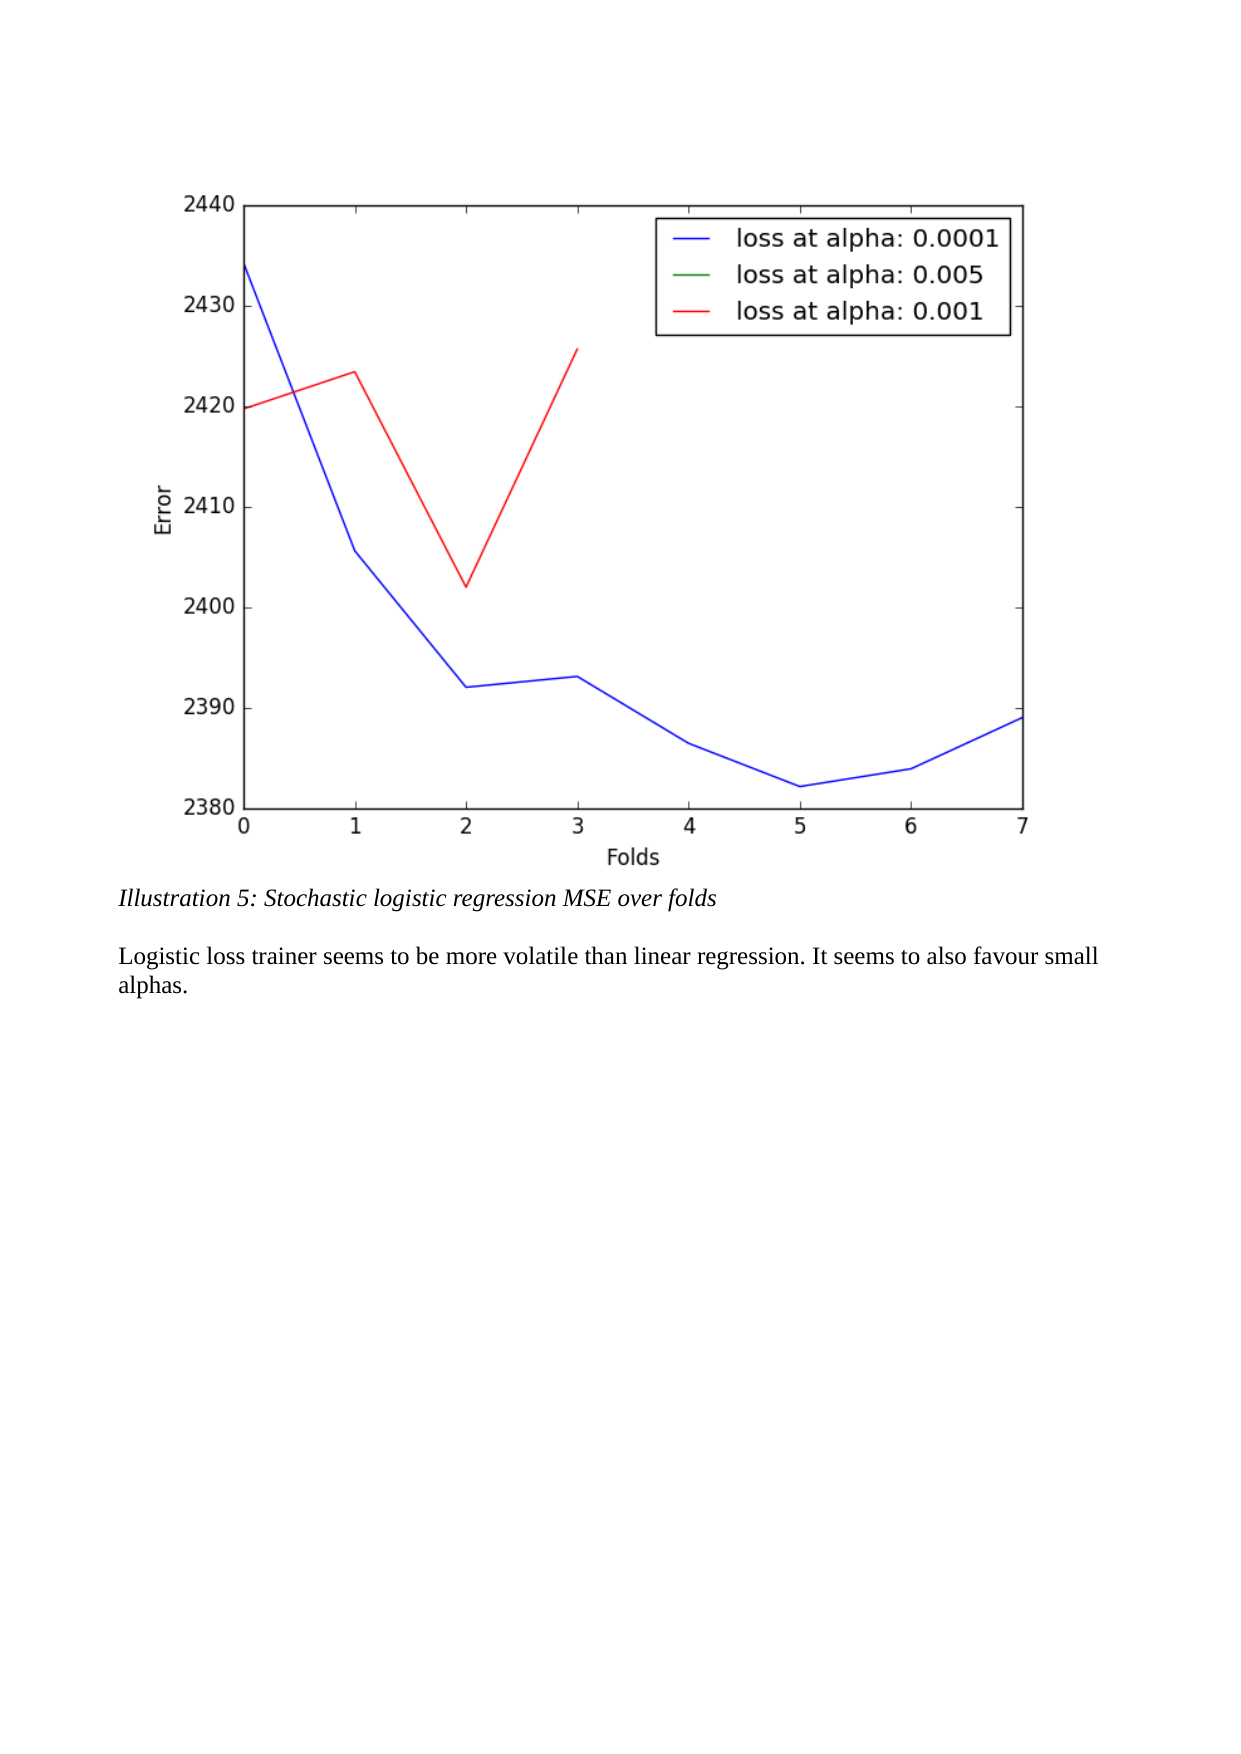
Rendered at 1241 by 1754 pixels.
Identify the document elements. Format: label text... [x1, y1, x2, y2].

text Illustration 5: Stochastic logistic regression MSE over folds [118, 884, 1122, 912]
picture [118, 130, 1123, 884]
text Logistic loss trainer seems to be more volatile than linear regression. It seems to also favour small alphas. [118, 941, 1122, 998]
